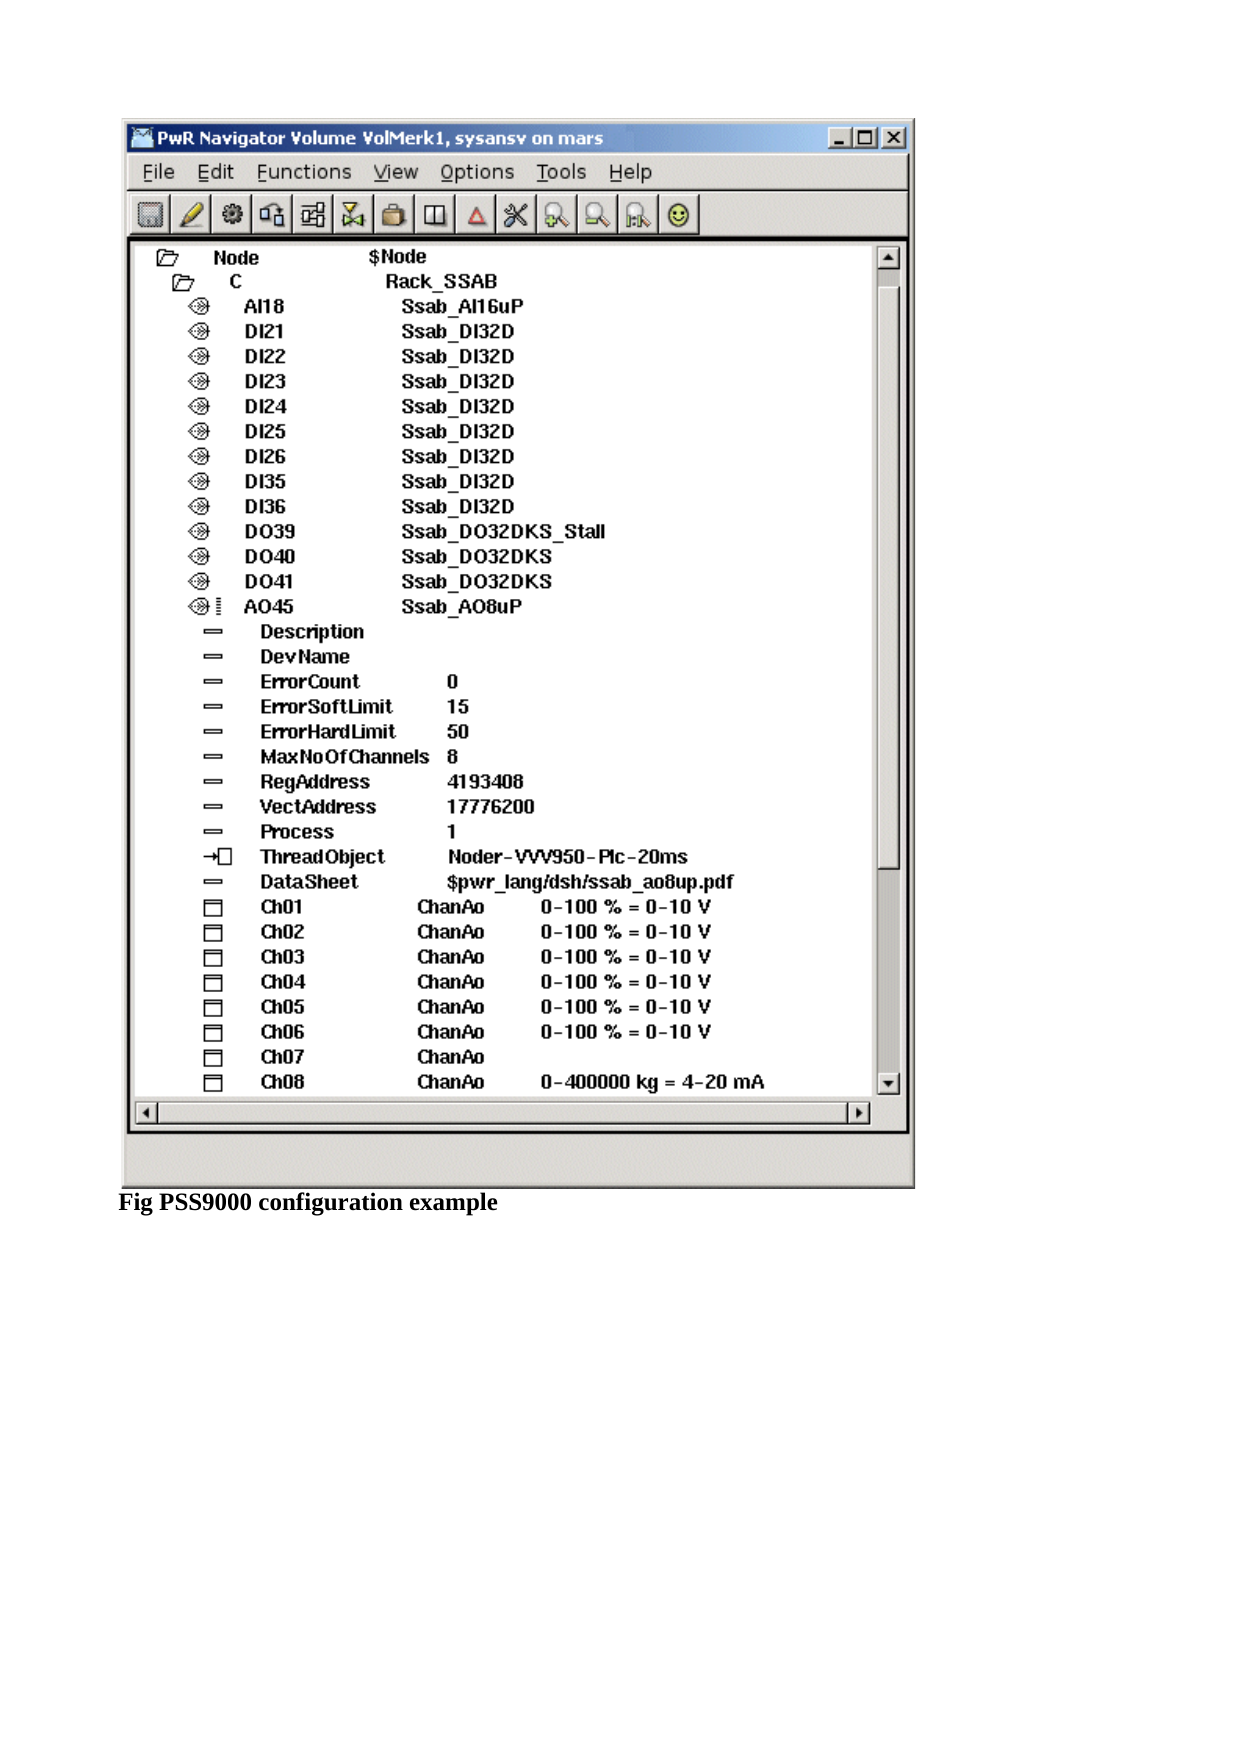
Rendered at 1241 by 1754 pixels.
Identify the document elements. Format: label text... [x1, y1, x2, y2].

picture [121, 118, 916, 1189]
text Fig PSS9000 configuration example [118, 118, 1122, 1216]
